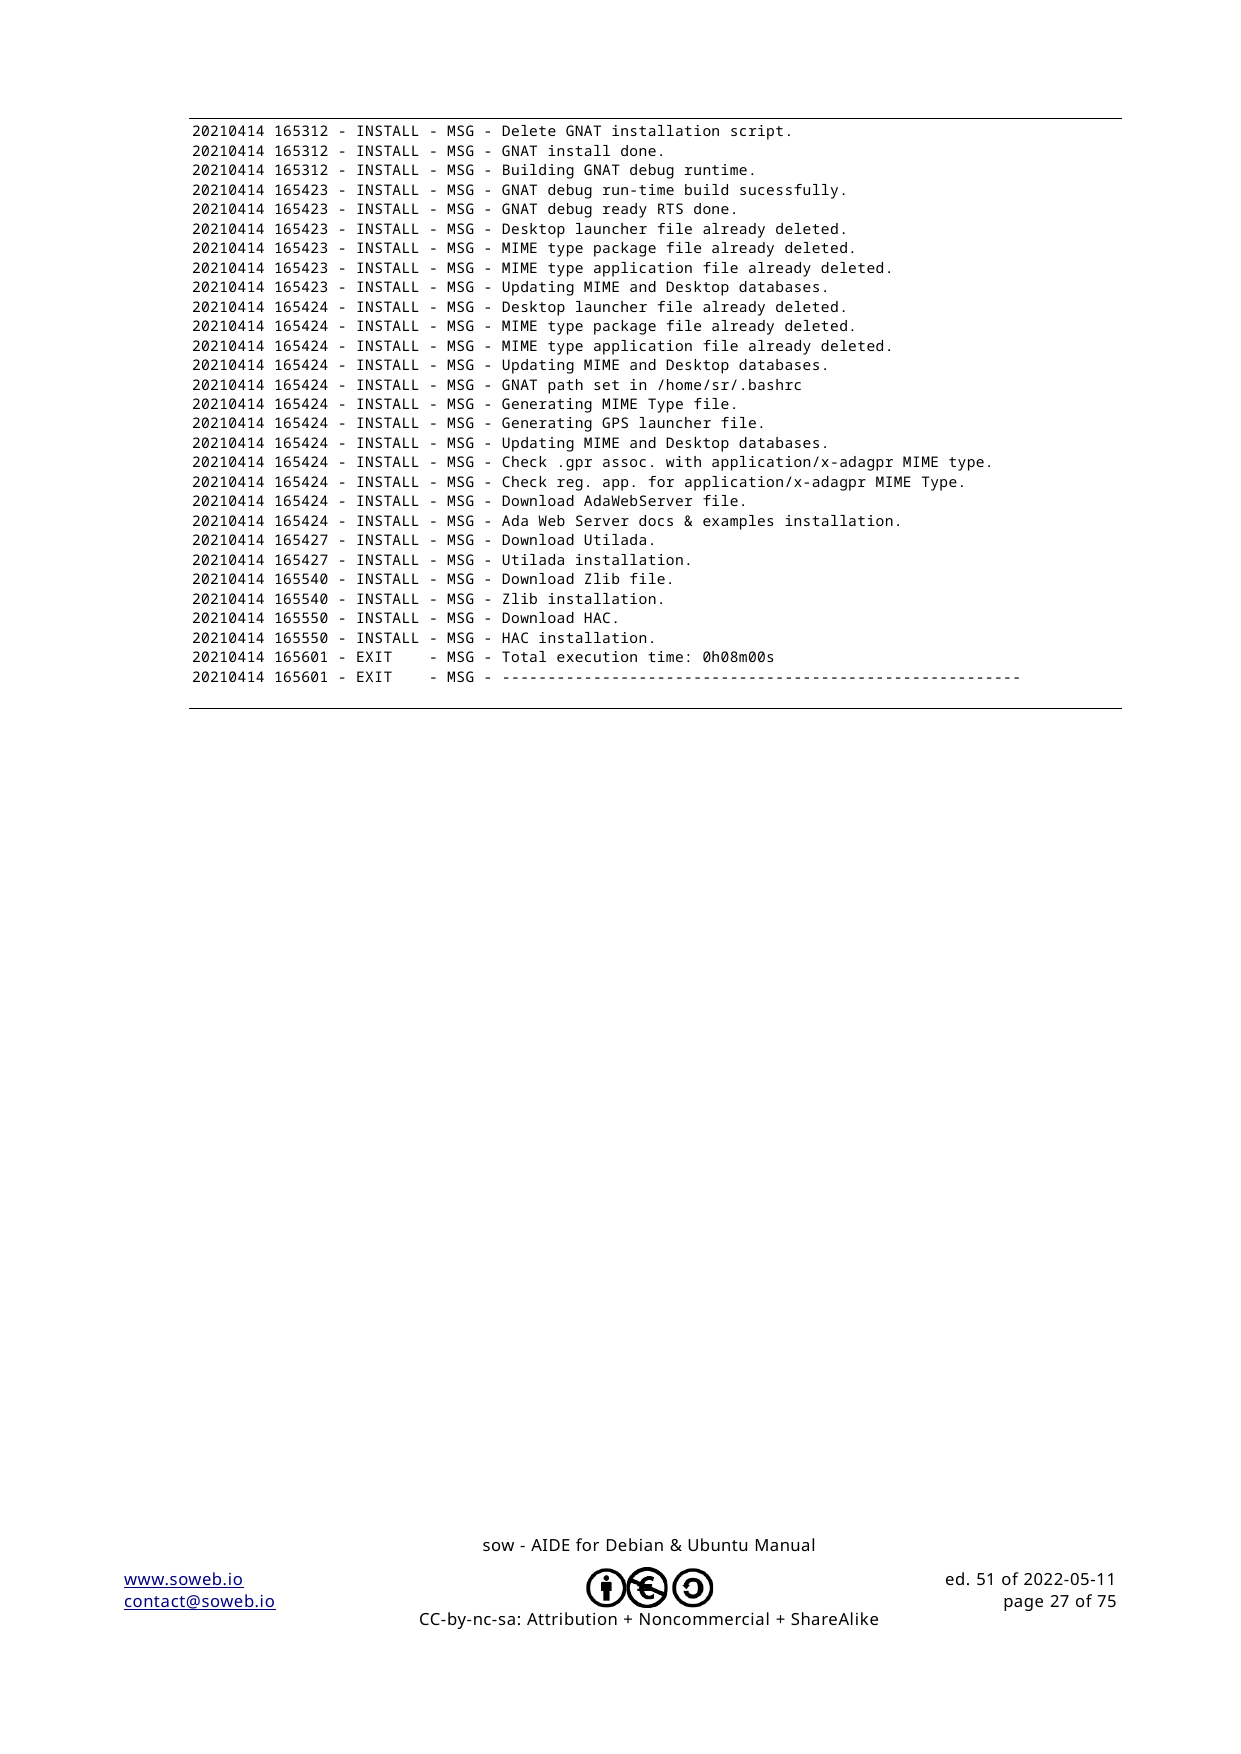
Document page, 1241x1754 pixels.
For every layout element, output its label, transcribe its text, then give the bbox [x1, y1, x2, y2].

list 20210414 165601 - EXIT - MSG - Total execution time: 0h08m00s [189, 644, 1122, 663]
list 20210414 165424 - INSTALL - MSG - Updating MIME and Desktop databases. [189, 430, 1122, 449]
list 20210414 165423 - INSTALL - MSG - Updating MIME and Desktop databases. [189, 274, 1122, 293]
list 20210414 165424 - INSTALL - MSG - MIME type application file already deleted. [189, 332, 1122, 352]
picture [672, 1567, 714, 1608]
list 20210414 165550 - INSTALL - MSG - Download HAC. [189, 605, 1122, 624]
list 20210414 165423 - INSTALL - MSG - MIME type package file already deleted. [189, 235, 1122, 254]
list 20210414 165424 - INSTALL - MSG - MIME type package file already deleted. [189, 313, 1122, 332]
list 20210414 165312 - INSTALL - MSG - GNAT install done. [189, 138, 1122, 157]
list 20210414 165424 - INSTALL - MSG - GNAT path set in /home/sr/.bashrc [189, 371, 1122, 391]
list 20210414 165312 - INSTALL - MSG - Delete GNAT installation script. [189, 119, 1122, 138]
list 20210414 165424 - INSTALL - MSG - Generating GPS launcher file. [189, 410, 1122, 430]
picture [585, 1567, 668, 1608]
list 20210414 165424 - INSTALL - MSG - Check reg. app. for application/x-adagpr MIME Type. [189, 469, 1122, 488]
list 20210414 165424 - INSTALL - MSG - Generating MIME Type file. [189, 391, 1122, 410]
list 20210414 165424 - INSTALL - MSG - Check .gpr assoc. with application/x-adagpr MIME type. [189, 449, 1122, 469]
list 20210414 165423 - INSTALL - MSG - GNAT debug ready RTS done. [189, 196, 1122, 216]
list 20210414 165424 - INSTALL - MSG - Updating MIME and Desktop databases. [189, 352, 1122, 371]
list 20210414 165312 - INSTALL - MSG - Building GNAT debug runtime. [189, 157, 1122, 177]
list 20210414 165550 - INSTALL - MSG - HAC installation. [189, 624, 1122, 644]
list 20210414 165423 - INSTALL - MSG - Desktop launcher file already deleted. [189, 216, 1122, 235]
list 20210414 165601 - EXIT - MSG - --------------------------------------------------------- [189, 663, 1122, 708]
list 20210414 165427 - INSTALL - MSG - Utilada installation. 20210414 165540 - INSTALL - MSG - Download Zlib file. [189, 547, 1122, 586]
list 20210414 165424 - INSTALL - MSG - Desktop launcher file already deleted. [189, 293, 1122, 313]
list 20210414 165423 - INSTALL - MSG - GNAT debug run-time build sucessfully. [189, 177, 1122, 196]
list 20210414 165424 - INSTALL - MSG - Download AdaWebServer file. 20210414 165424 - INSTALL - MSG - Ada Web Server docs & examples installation. 20210414 165427 - INSTALL - MSG - Download Utilada. [189, 488, 1122, 547]
list 20210414 165540 - INSTALL - MSG - Zlib installation. [189, 586, 1122, 605]
list 20210414 165423 - INSTALL - MSG - MIME type application file already deleted. [189, 254, 1122, 274]
